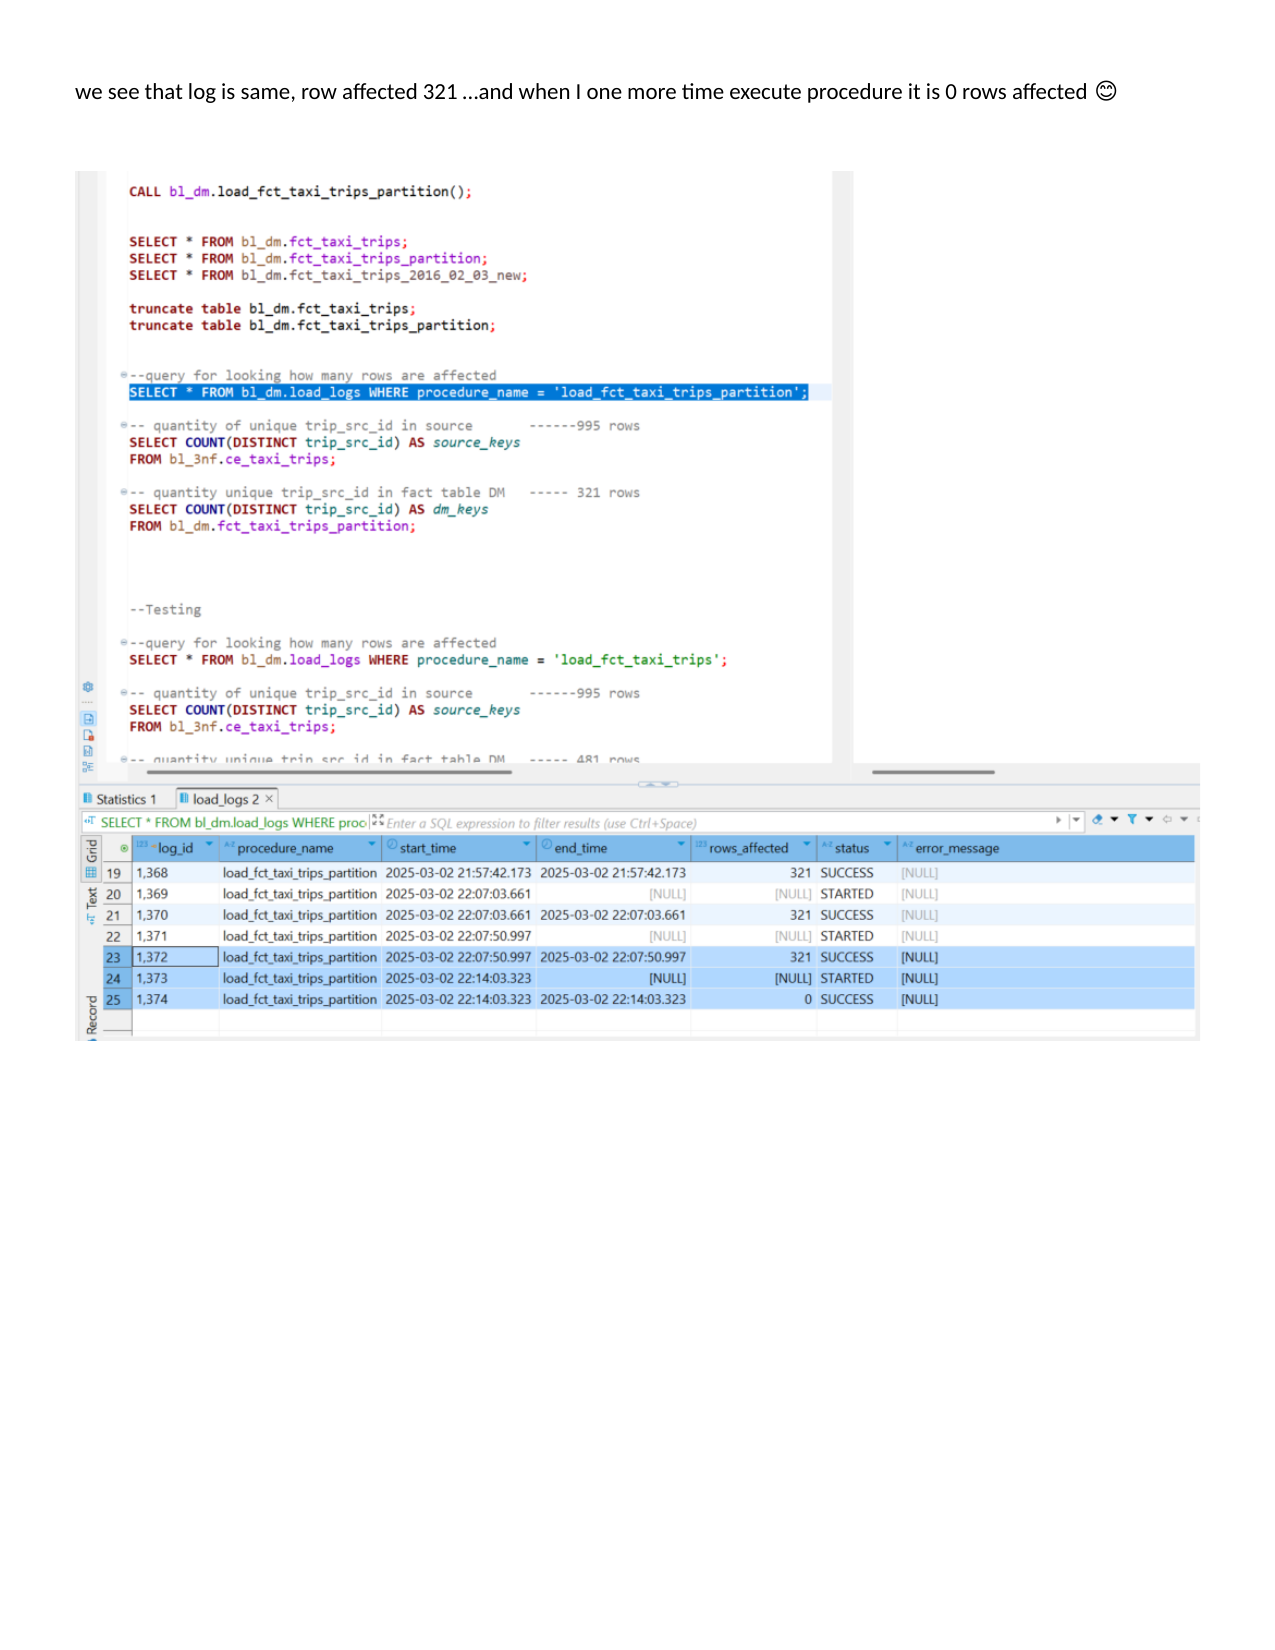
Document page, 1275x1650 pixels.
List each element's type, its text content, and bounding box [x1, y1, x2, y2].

text we see that log is same, row affected 321 …and when I one more time execute procedure it is 0 rows affected 😊 [75, 75, 1200, 106]
